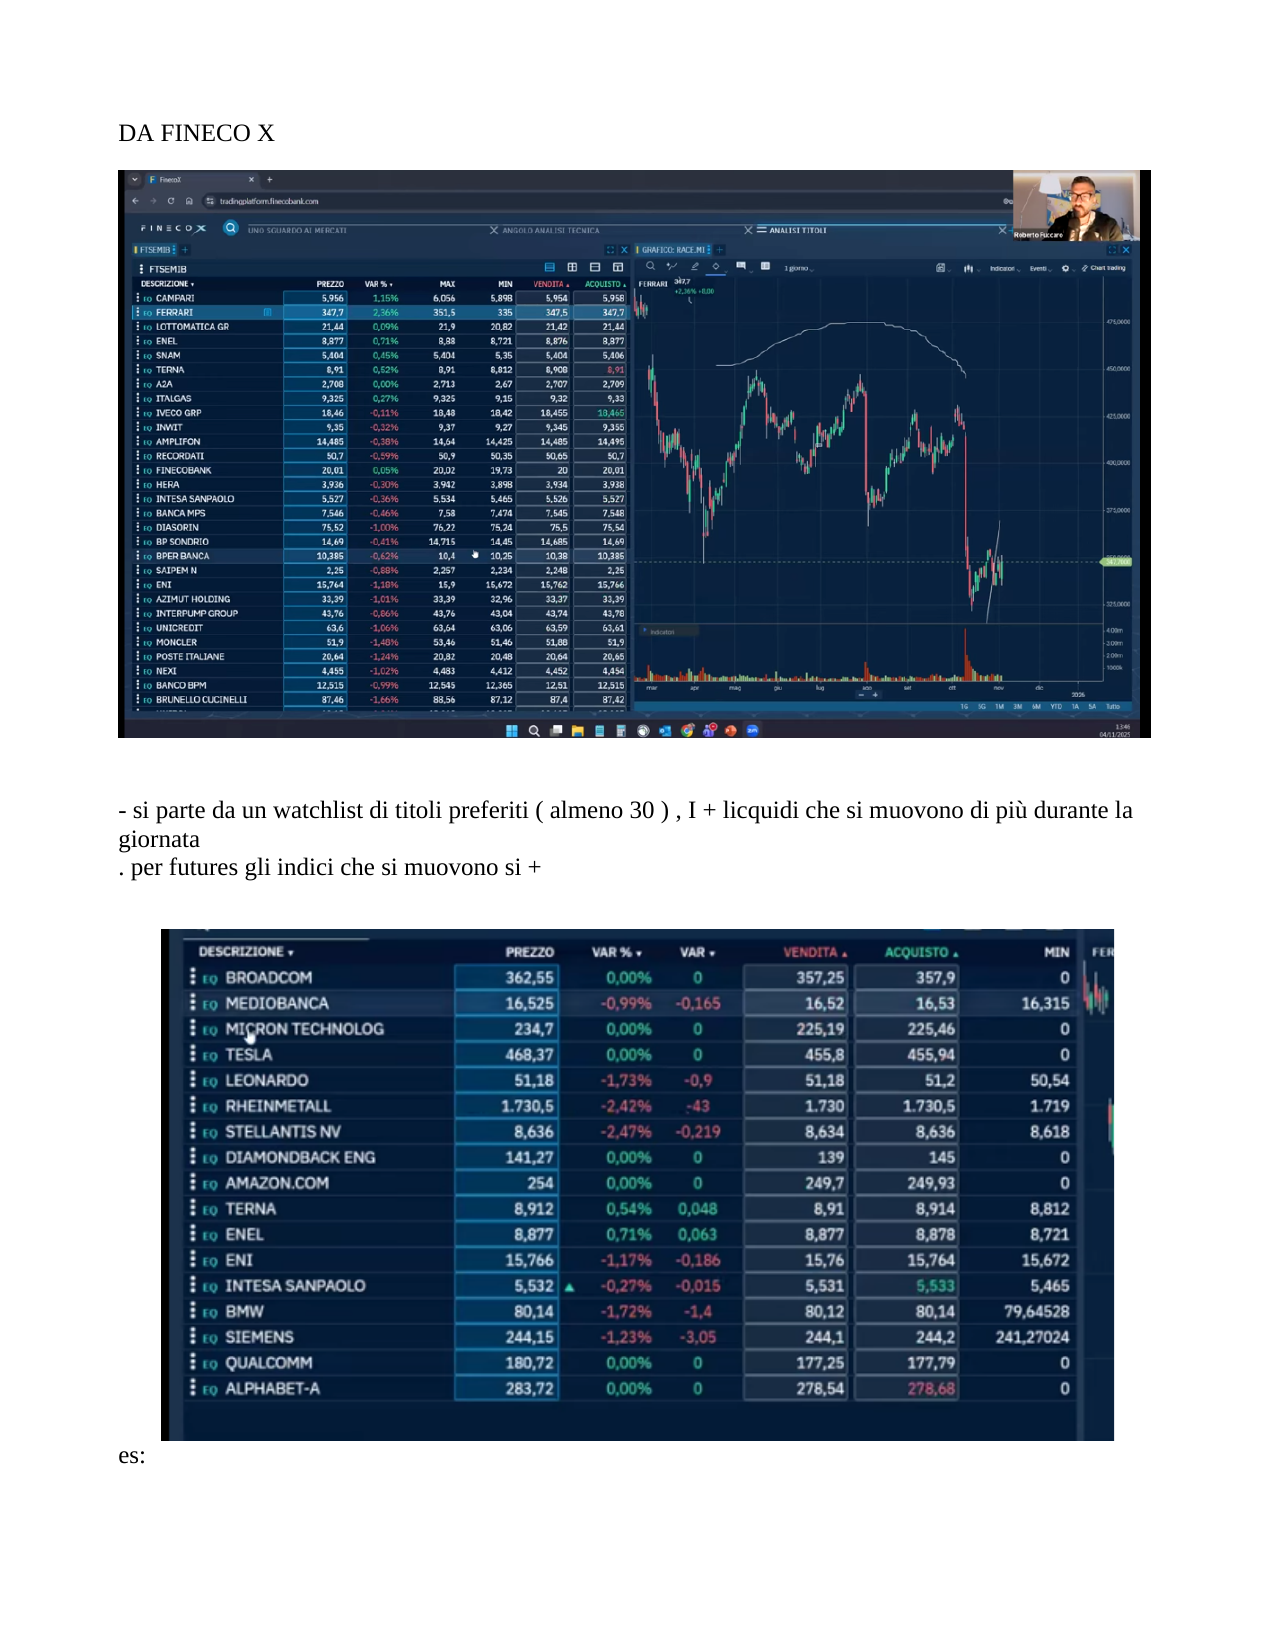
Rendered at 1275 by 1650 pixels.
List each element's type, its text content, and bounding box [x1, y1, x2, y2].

text es: [118, 910, 1157, 1469]
text DA FINECO X [118, 118, 1157, 147]
text - si parte da un watchlist di titoli preferiti ( almeno 30 ) , I + licquidi che si muovono di più durante la giornata [118, 795, 1157, 852]
text . per futures gli indici che si muovono si + [118, 852, 1157, 881]
picture [118, 170, 1157, 738]
picture [161, 929, 1115, 1441]
